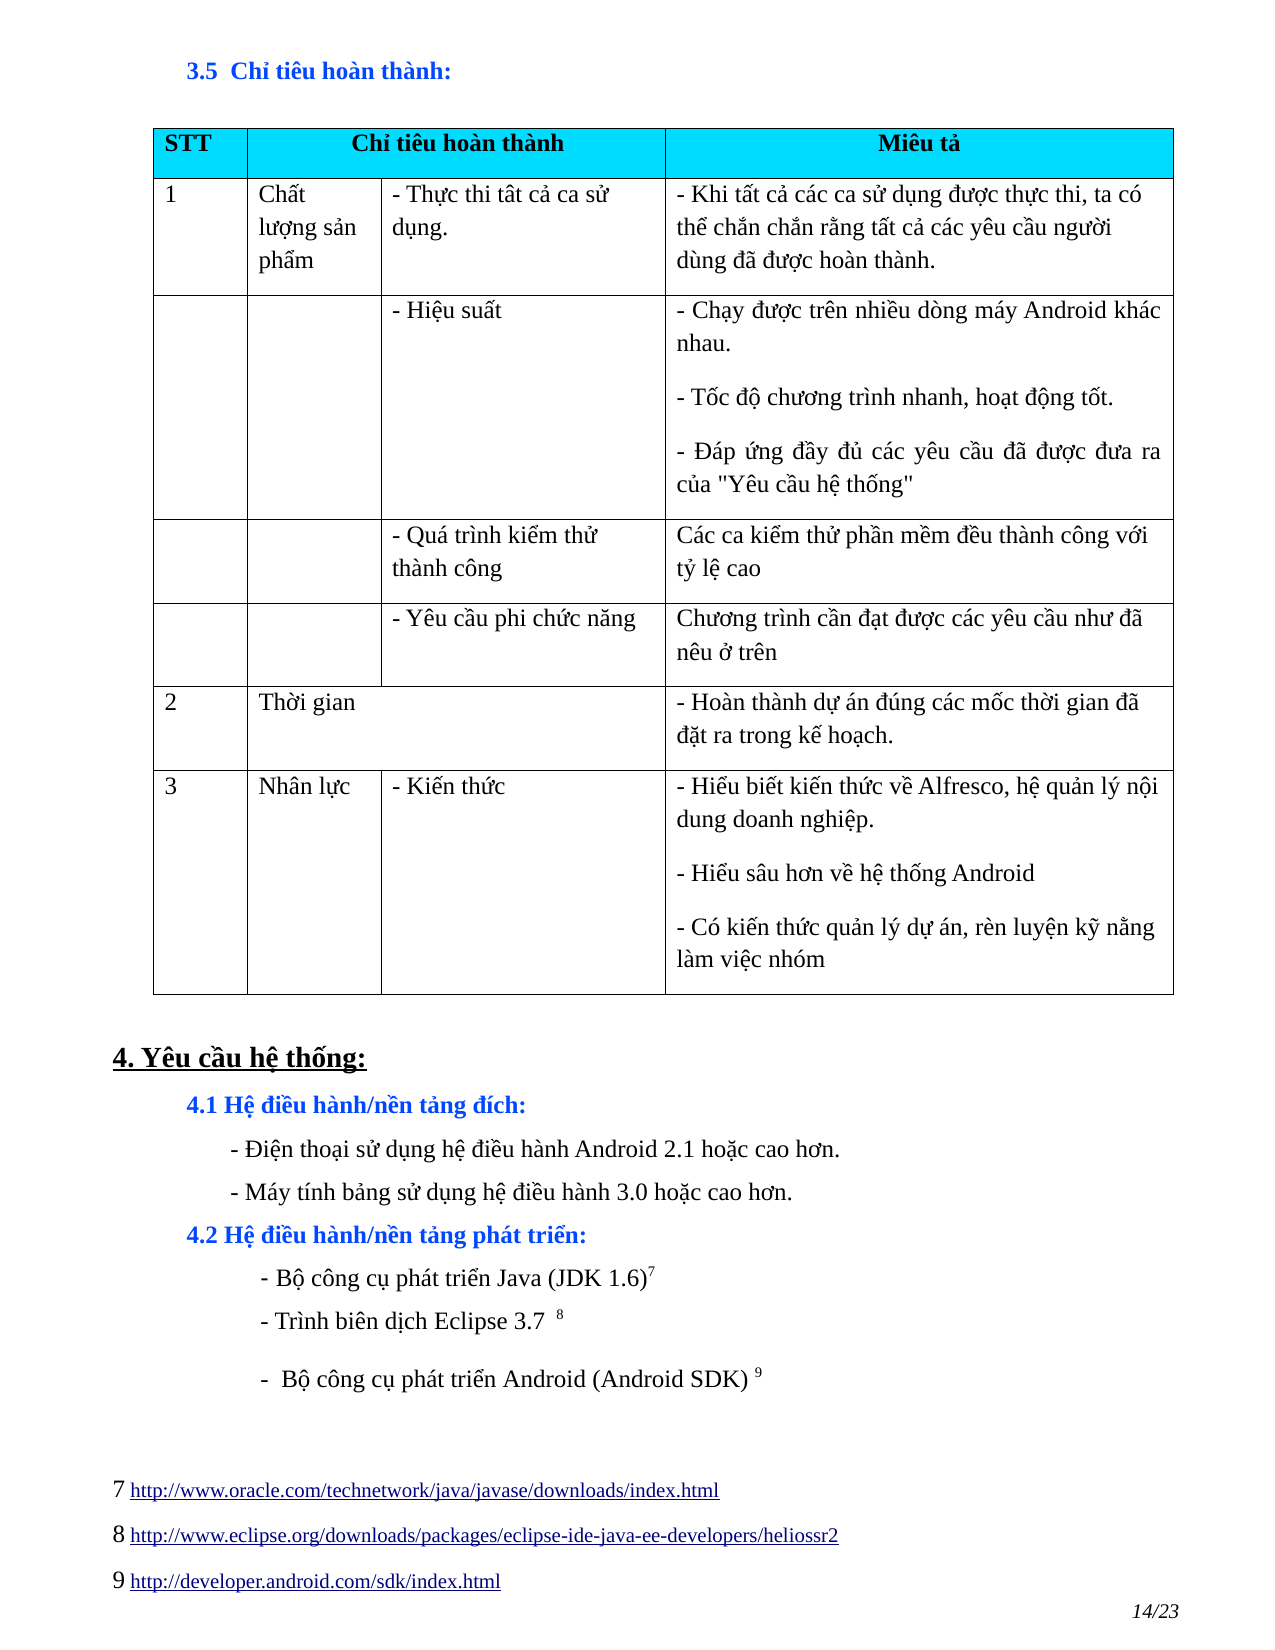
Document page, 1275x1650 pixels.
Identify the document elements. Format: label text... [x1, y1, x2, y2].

text - Trình biên dịch Eclipse 3.7 [260, 1306, 1181, 1335]
table_cell Các ca kiểm thử phần mềm đều thành công với tỷ lệ cao [666, 520, 1173, 602]
list - Máy tính bảng sử dụng hệ điều hành 3.0 hoặc cao hơn. [193, 1177, 1181, 1206]
table_cell Chất lượng sản phẩm [248, 179, 381, 294]
text http://www.eclipse.org/downloads/packages/eclipse-ide-java-ee-developers/heliossr2 [112, 1519, 1181, 1548]
table_header Chỉ tiêu hoàn thành [248, 129, 665, 178]
table_header Miêu tả [666, 129, 1173, 178]
text 3.5 Chỉ tiêu hoàn thành: [186, 56, 1181, 85]
list 4. Yêu cầu hệ thống: [112, 1040, 1181, 1074]
text - Bộ công cụ phát triển Java (JDK 1.6) [260, 1263, 1181, 1292]
table_cell [248, 520, 381, 602]
table_cell - Khi tất cả các ca sử dụng được thực thi, ta có thể chắn chắn rằng tất cả các yêu cầu người dùng đã được hoàn thành. [666, 179, 1173, 294]
table_cell - Hiểu biết kiến thức về Alfresco, hệ quản lý nội dung doanh nghiệp. - Hiểu sâu hơn về hệ thống Android - Có kiến thức quản lý dự án, rèn luyện kỹ nằng làm việc nhóm [666, 771, 1173, 994]
list 4.1 Hệ điều hành/nền tảng đích: [186, 1091, 1181, 1119]
table_cell Thời gian [248, 687, 665, 770]
text http://www.oracle.com/technetwork/java/javase/downloads/index.html [112, 1474, 1181, 1503]
table_cell - Yêu cầu phi chức năng [382, 604, 665, 686]
table_cell 1 [154, 179, 247, 294]
table_cell 3 [154, 771, 247, 994]
table_cell - Chạy được trên nhiều dòng máy Android khác nhau. - Tốc độ chương trình nhanh, hoạt động tốt. - Đáp ứng đầy đủ các yêu cầu đã được đưa ra của "Yêu cầu hệ thống" [666, 296, 1173, 519]
table_cell Chương trình cần đạt được các yêu cầu như đã nêu ở trên [666, 604, 1173, 686]
table_cell [154, 296, 247, 519]
table_header STT [154, 129, 247, 178]
table_cell [248, 604, 381, 686]
text 4.2 Hệ điều hành/nền tảng phát triển: [186, 1220, 1181, 1249]
table_cell - Quá trình kiểm thử thành công [382, 520, 665, 602]
table_cell 2 [154, 687, 247, 770]
list - Điện thoại sử dụng hệ điều hành Android 2.1 hoặc cao hơn. [193, 1134, 1181, 1162]
table_cell Nhân lực [248, 771, 381, 994]
table_cell [154, 520, 247, 602]
text http://developer.android.com/sdk/index.html [112, 1565, 1181, 1594]
table_cell - Hiệu suất [382, 296, 665, 519]
table_cell - Kiến thức [382, 771, 665, 994]
table_cell - Hoàn thành dự án đúng các mốc thời gian đã đặt ra trong kế hoạch. [666, 687, 1173, 770]
table_cell [154, 604, 247, 686]
text - Bộ công cụ phát triển Android (Android SDK) [260, 1364, 1181, 1393]
table_cell - Thực thi tât cả ca sử dụng. [382, 179, 665, 294]
table_cell [248, 296, 381, 519]
